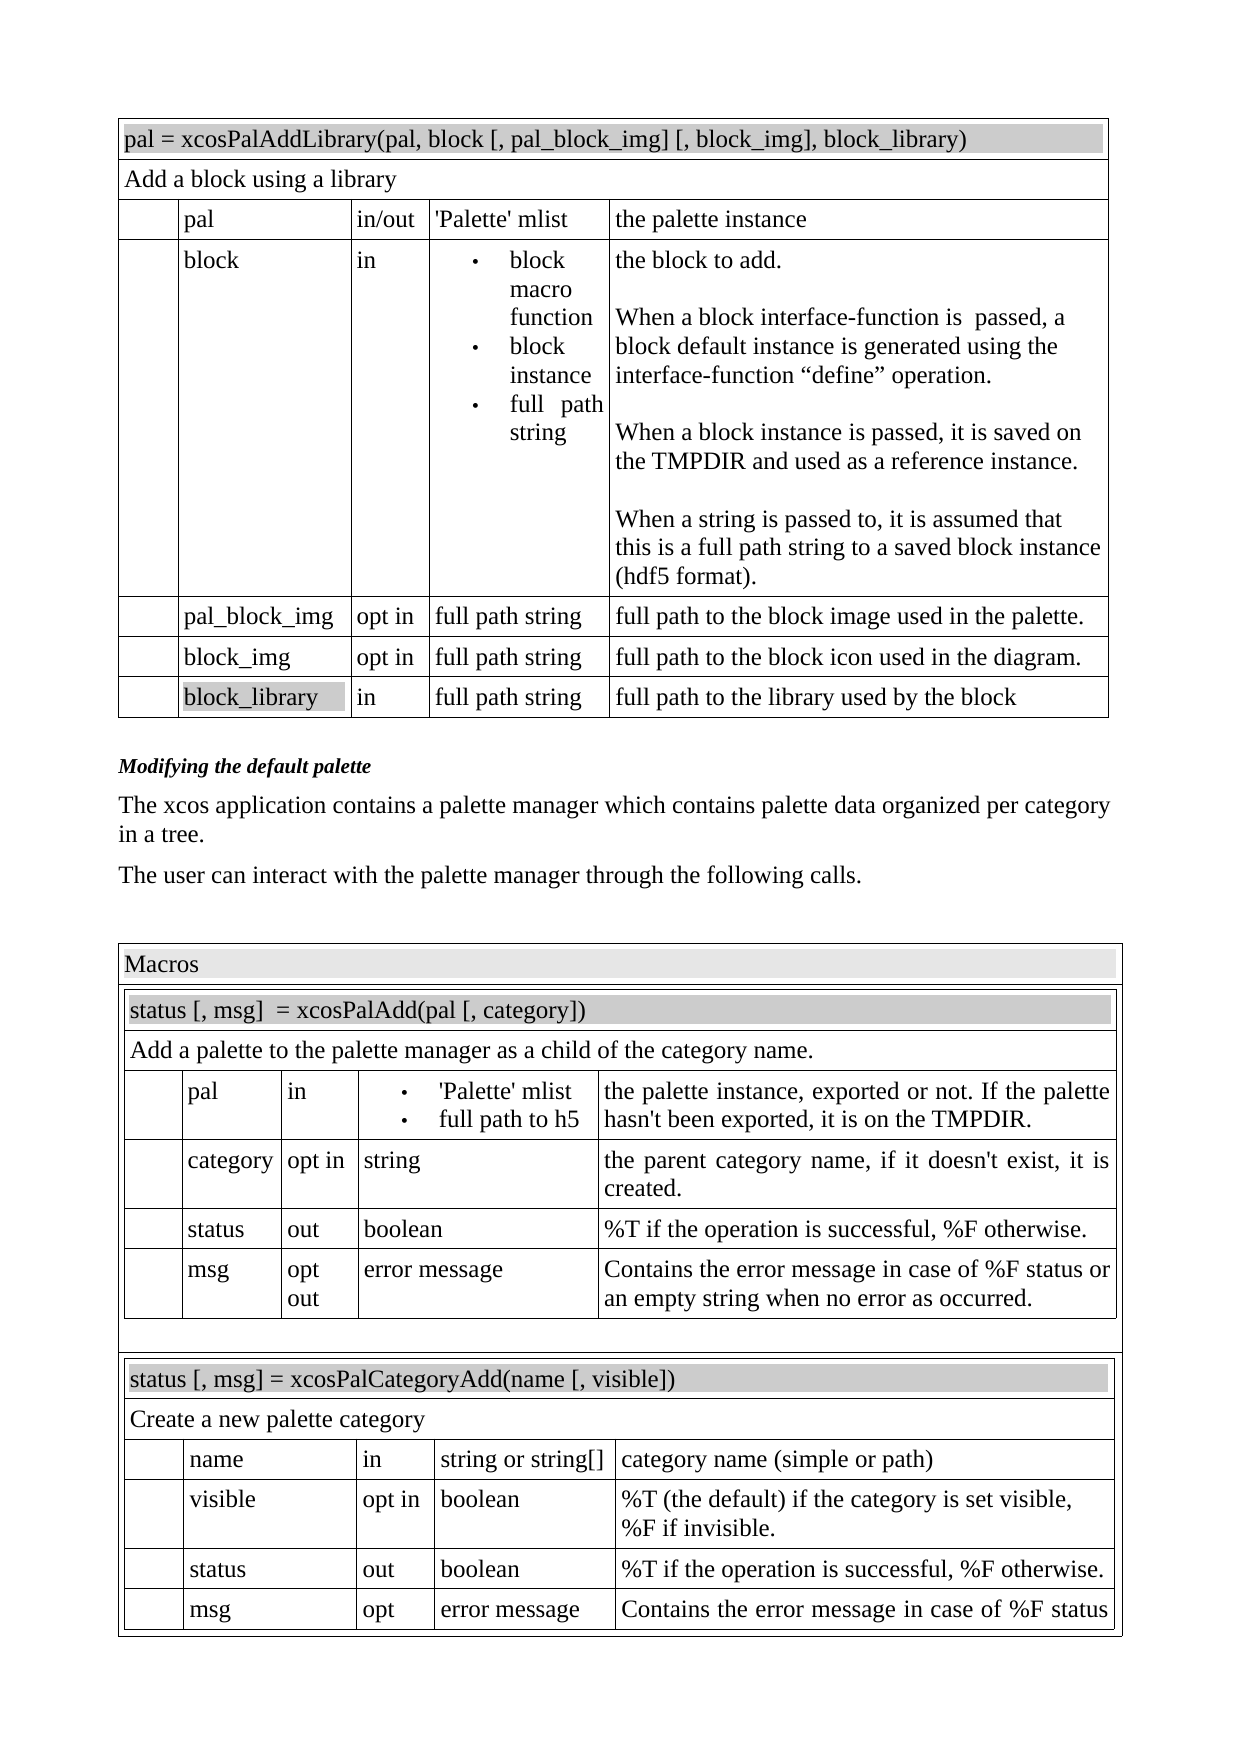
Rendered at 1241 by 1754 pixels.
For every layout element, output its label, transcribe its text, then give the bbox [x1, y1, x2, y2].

table_cell Contains the error message in case of %F status or an empty string when no error as occurred. [599, 1249, 1116, 1317]
table_cell Add a palette to the palette manager as a child of the category name. [125, 1031, 1116, 1070]
table_cell opt in [357, 1480, 434, 1548]
table_cell error message [359, 1249, 598, 1317]
table_cell %T if the operation is successful, %F otherwise. [599, 1209, 1116, 1248]
table_cell %T (the default) if the category is set visible, %F if invisible. [616, 1480, 1114, 1548]
table_cell boolean [435, 1549, 615, 1588]
table_cell the parent category name, if it doesn't exist, it is created. [599, 1140, 1116, 1208]
table_cell string [359, 1140, 598, 1208]
table_cell visible [184, 1480, 356, 1548]
table_cell 'Palette' mlist full path to h5 [359, 1071, 598, 1139]
table_cell category name (simple or path) [616, 1440, 1114, 1479]
table_cell [125, 1549, 183, 1588]
table_cell the palette instance, exported or not. If the palette hasn't been exported, it is on the TMPDIR. [599, 1071, 1116, 1139]
table_header Macros [119, 944, 1122, 983]
table_cell Create a new palette category [125, 1399, 1114, 1438]
table_cell msg [183, 1249, 281, 1317]
table_cell opt in [282, 1140, 358, 1208]
table_cell boolean [359, 1209, 598, 1248]
table_cell msg [184, 1589, 356, 1628]
table_cell full path to the block icon used in the diagram. [610, 637, 1108, 676]
table_cell status [184, 1549, 356, 1588]
table_cell block [179, 240, 351, 596]
table_cell opt out [282, 1249, 358, 1317]
table_header status [, msg] = xcosPalAdd(pal [, category]) [125, 990, 1116, 1029]
text The xcos application contains a palette manager which contains palette data organized per category in a tree. [118, 791, 1122, 848]
table_cell full path to the library used by the block [610, 677, 1108, 717]
table_cell out [282, 1209, 358, 1248]
table_cell [125, 1480, 183, 1548]
table_cell opt [357, 1589, 434, 1628]
table_cell opt in [352, 637, 429, 676]
text The user can interact with the palette manager through the following calls. [118, 861, 1122, 889]
table_cell boolean [435, 1480, 615, 1548]
table_cell in [352, 677, 429, 717]
table_cell [119, 240, 178, 596]
table_cell [125, 1209, 182, 1248]
subtitle Modifying the default palette [118, 754, 1122, 778]
table_cell block macro function block instance full path string [430, 240, 609, 596]
table_cell category [183, 1140, 281, 1208]
table_cell [119, 637, 178, 676]
table_cell Contains the error message in case of %F status [616, 1589, 1114, 1628]
table_cell the palette instance [610, 200, 1108, 239]
table_cell full path string [430, 637, 609, 676]
table_cell pal [183, 1071, 281, 1139]
table_cell in [282, 1071, 358, 1139]
table_cell full path string [430, 677, 609, 717]
table_cell pal [179, 200, 351, 239]
table_cell [119, 200, 178, 239]
table_cell [125, 1249, 182, 1317]
table_cell pal_block_img [179, 597, 351, 636]
table_cell block_img [179, 637, 351, 676]
table_cell [125, 1071, 182, 1139]
table_cell opt in [352, 597, 429, 636]
table_cell string or string[] [435, 1440, 615, 1479]
table_cell 'Palette' mlist [430, 200, 609, 239]
table_cell status [183, 1209, 281, 1248]
table_cell [119, 985, 1122, 1352]
table_cell [125, 1589, 183, 1628]
table_cell [125, 1440, 183, 1479]
table_cell %T if the operation is successful, %F otherwise. [616, 1549, 1114, 1588]
table_cell error message [435, 1589, 615, 1628]
table_header status [, msg] = xcosPalCategoryAdd(name [, visible]) [125, 1359, 1114, 1398]
table_cell full path to the block image used in the palette. [610, 597, 1108, 636]
table_header pal = xcosPalAddLibrary(pal, block [, pal_block_img] [, block_img], block_library) [119, 119, 1108, 158]
table_cell block_library [179, 677, 351, 717]
table_cell [125, 1140, 182, 1208]
table_cell [119, 677, 178, 717]
table_cell in [352, 240, 429, 596]
table_cell Add a block using a library [119, 160, 1108, 199]
table_cell in [357, 1440, 434, 1479]
table_cell name [184, 1440, 356, 1479]
table_cell full path string [430, 597, 609, 636]
table_cell the block to add. When a block interface-function is passed, a block default instance is generated using the interface-function “define” operation. When a block instance is passed, it is saved on the TMPDIR and used as a reference instance. When a string is passed to, it is assumed that this is a full path string to a saved block instance (hdf5 format). [610, 240, 1108, 596]
table_cell [119, 1353, 1122, 1636]
table_cell in/out [352, 200, 429, 239]
table_cell [119, 597, 178, 636]
table_cell out [357, 1549, 434, 1588]
